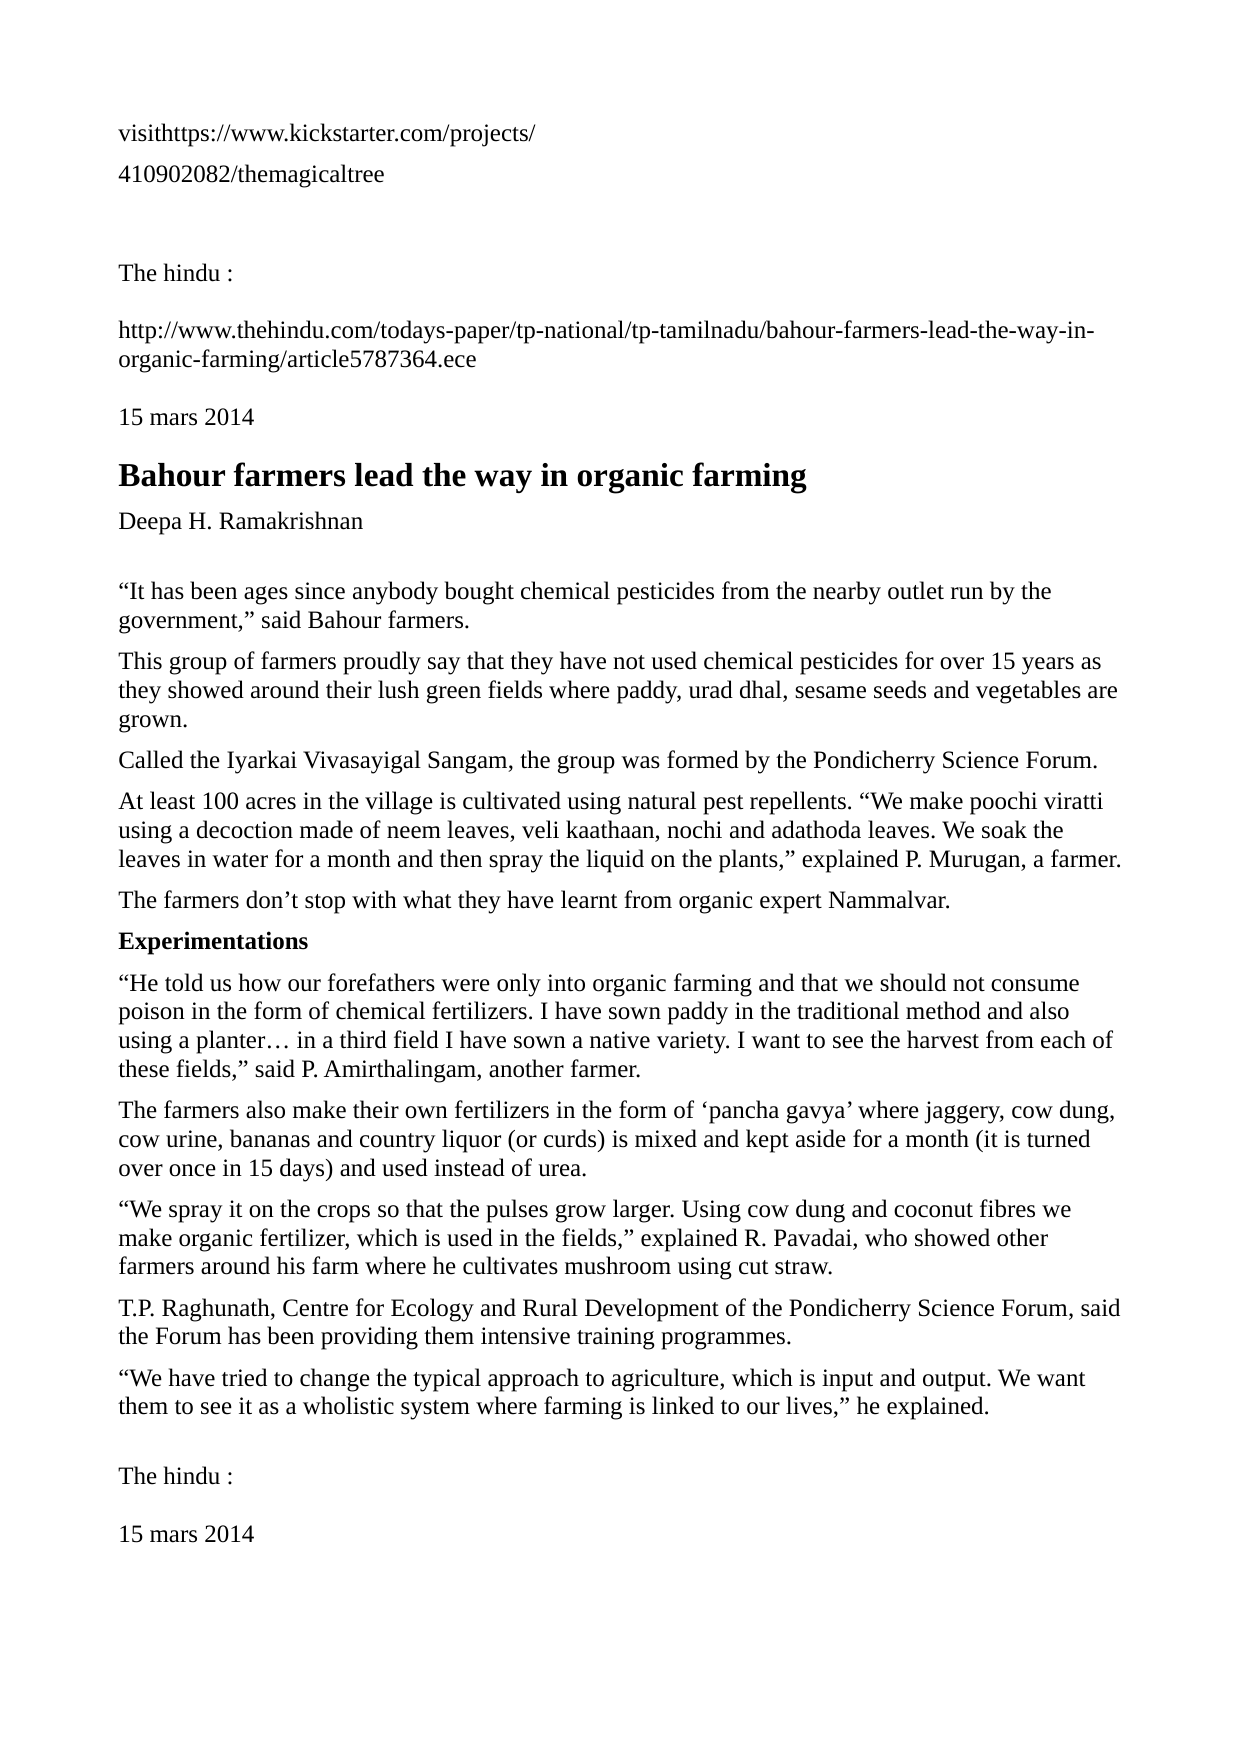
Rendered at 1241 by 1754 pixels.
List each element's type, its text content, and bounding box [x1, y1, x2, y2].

subtitle Bahour farmers lead the way in organic farming [118, 456, 1122, 494]
text The farmers don’t stop with what they have learnt from organic expert Nammalvar. [118, 885, 1122, 914]
text “We have tried to change the typical approach to agriculture, which is input and output. We want them to see it as a wholistic system where farming is linked to our lives,” he explained. [118, 1363, 1122, 1420]
text The hindu : [118, 1461, 1122, 1490]
text “He told us how our forefathers were only into organic farming and that we should not consume poison in the form of chemical fertilizers. I have sown paddy in the traditional method and also using a planter… in a third field I have sown a native variety. I want to see the harvest from each of these fields,” said P. Amirthalingam, another farmer. [118, 968, 1122, 1083]
text The farmers also make their own fertilizers in the form of ‘pancha gavya’ where jaggery, cow dung, cow urine, bananas and country liquor (or curds) is mixed and kept aside for a month (it is turned over once in 15 days) and used instead of urea. [118, 1095, 1122, 1181]
text At least 100 acres in the village is cultivated using natural pest repellents. “We make poochi viratti using a decoction made of neem leaves, veli kaathaan, nochi and adathoda leaves. We soak the leaves in water for a month and then spray the liquid on the plants,” explained P. Murugan, a farmer. [118, 786, 1122, 873]
text The hindu : [118, 258, 1122, 287]
text 15 mars 2014 [118, 1519, 1122, 1548]
text T.P. Raghunath, Centre for Ecology and Rural Development of the Pondicherry Science Forum, said the Forum has been providing them intensive training programmes. [118, 1293, 1122, 1350]
text “It has been ages since anybody bought chemical pesticides from the nearby outlet run by the government,” said Bahour farmers. [118, 576, 1122, 634]
text This group of farmers proudly say that they have not used chemical pesticides for over 15 years as they showed around their lush green fields where paddy, urad dhal, sesame seeds and vegetables are grown. [118, 646, 1122, 733]
text http://www.thehindu.com/todays-paper/tp-national/tp-tamilnadu/bahour-farmers-lead-the-way-in-organic-farming/article5787364.ece [118, 316, 1122, 373]
text Deepa H. Ramakrishnan [118, 506, 1122, 535]
text 410902082/themagicaltree [118, 159, 1122, 188]
text visithttps://www.kickstarter.com/projects/ [118, 118, 1122, 147]
text 15 mars 2014 [118, 402, 1122, 431]
text “We spray it on the crops so that the pulses grow larger. Using cow dung and coconut fibres we make organic fertilizer, which is used in the fields,” explained R. Pavadai, who showed other farmers around his farm where he cultivates mushroom using cut straw. [118, 1194, 1122, 1280]
text Called the Iyarkai Vivasayigal Sangam, the group was formed by the Pondicherry Science Forum. [118, 745, 1122, 774]
text Experimentations [118, 926, 1122, 955]
